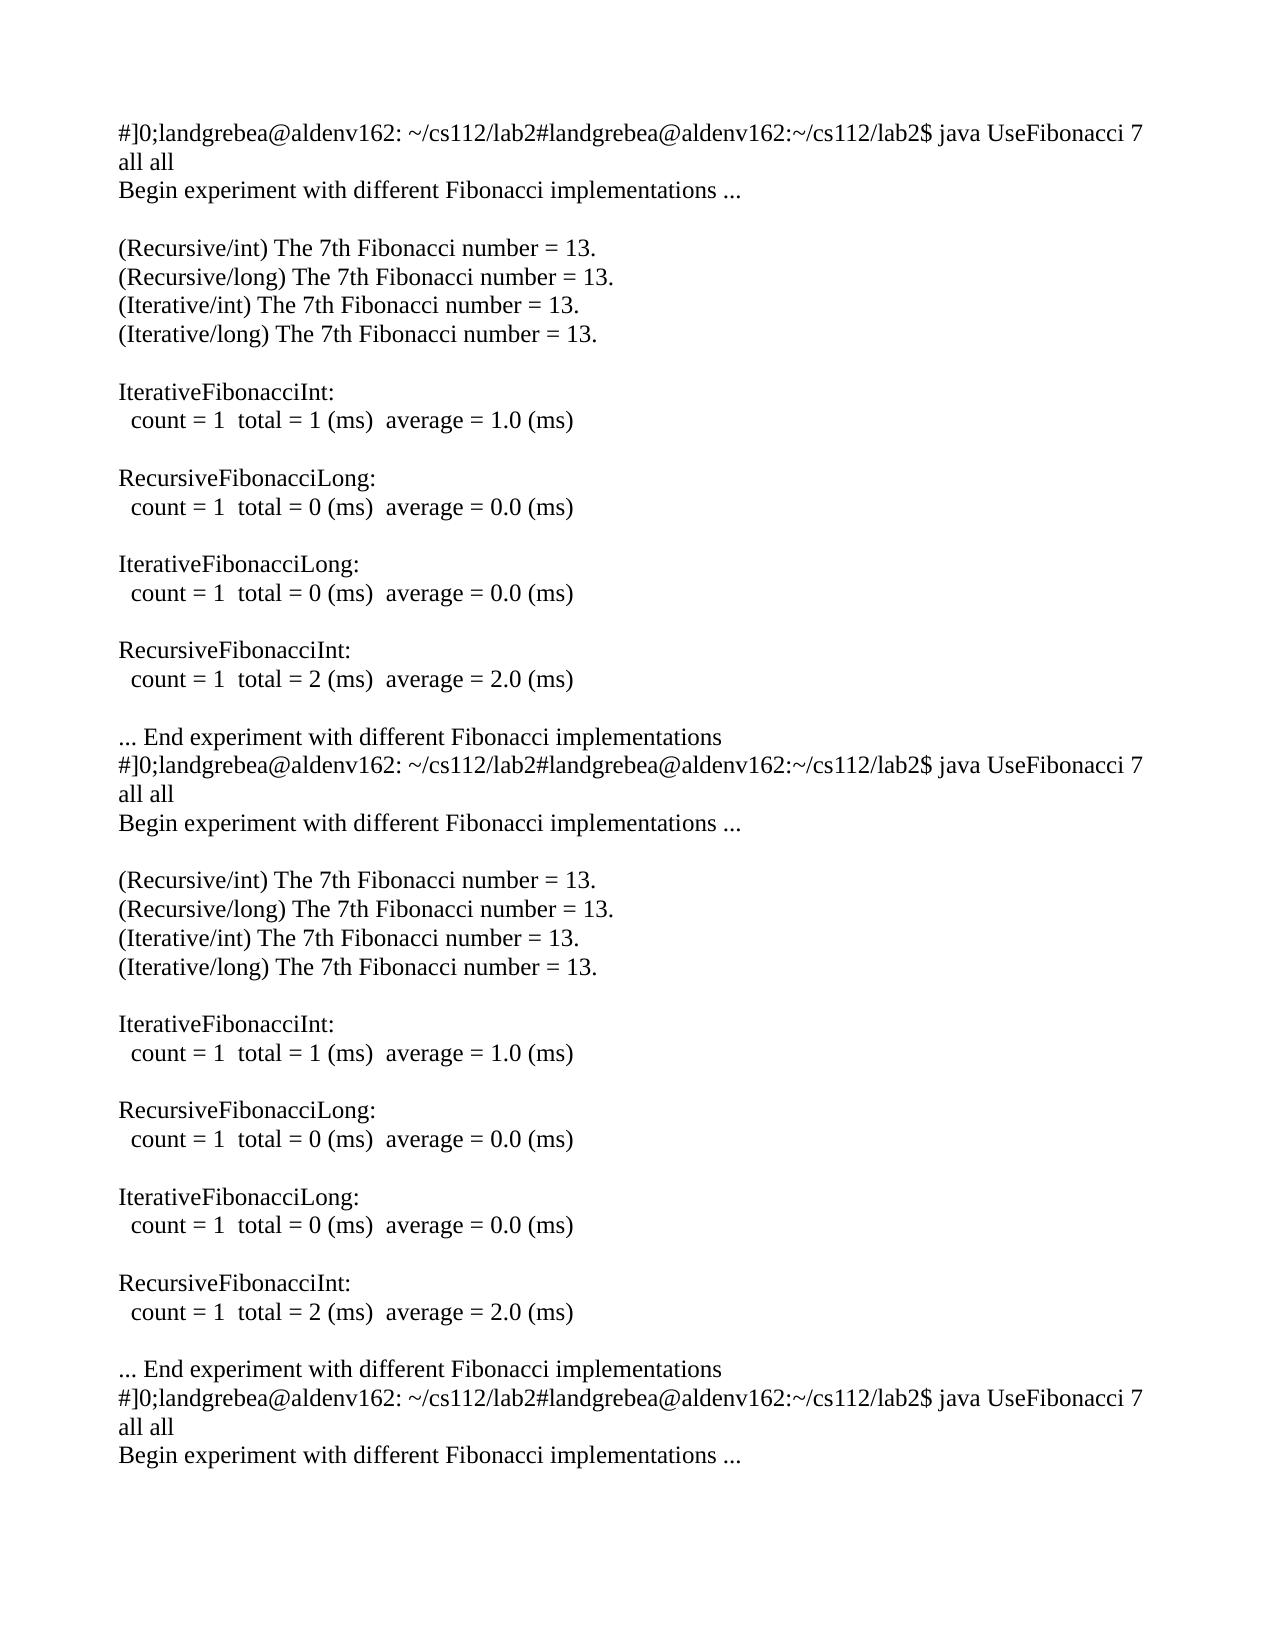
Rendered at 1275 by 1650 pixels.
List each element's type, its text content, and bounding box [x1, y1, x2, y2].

text IterativeFibonacciInt: [118, 1009, 1157, 1038]
text count = 1 total = 1 (ms) average = 1.0 (ms) [118, 406, 1157, 434]
text count = 1 total = 1 (ms) average = 1.0 (ms) [118, 1038, 1157, 1067]
text (Recursive/long) The 7th Fibonacci number = 13. [118, 894, 1157, 923]
text (Iterative/long) The 7th Fibonacci number = 13. [118, 952, 1157, 981]
text count = 1 total = 0 (ms) average = 0.0 (ms) [118, 1211, 1157, 1239]
text ... End experiment with different Fibonacci implementations [118, 1354, 1157, 1383]
text count = 1 total = 2 (ms) average = 2.0 (ms) [118, 1297, 1157, 1326]
text #]0;landgrebea@aldenv162: ~/cs112/lab2#landgrebea@aldenv162:~/cs112/lab2$ java UseFibonacci 7 all all [118, 751, 1157, 808]
text count = 1 total = 0 (ms) average = 0.0 (ms) [118, 492, 1157, 521]
text (Iterative/long) The 7th Fibonacci number = 13. [118, 319, 1157, 348]
text RecursiveFibonacciInt: [118, 1268, 1157, 1297]
text count = 1 total = 2 (ms) average = 2.0 (ms) [118, 664, 1157, 693]
text RecursiveFibonacciInt: [118, 636, 1157, 664]
text Begin experiment with different Fibonacci implementations ... [118, 808, 1157, 837]
text IterativeFibonacciInt: [118, 377, 1157, 406]
text IterativeFibonacciLong: [118, 549, 1157, 578]
text count = 1 total = 0 (ms) average = 0.0 (ms) [118, 578, 1157, 607]
text #]0;landgrebea@aldenv162: ~/cs112/lab2#landgrebea@aldenv162:~/cs112/lab2$ java UseFibonacci 7 all all [118, 1383, 1157, 1441]
text Begin experiment with different Fibonacci implementations ... [118, 176, 1157, 204]
text RecursiveFibonacciLong: [118, 463, 1157, 492]
text (Recursive/int) The 7th Fibonacci number = 13. [118, 233, 1157, 262]
text ... End experiment with different Fibonacci implementations [118, 722, 1157, 751]
text (Iterative/int) The 7th Fibonacci number = 13. [118, 923, 1157, 952]
text RecursiveFibonacciLong: [118, 1096, 1157, 1124]
text #]0;landgrebea@aldenv162: ~/cs112/lab2#landgrebea@aldenv162:~/cs112/lab2$ java UseFibonacci 7 all all [118, 118, 1157, 176]
text Begin experiment with different Fibonacci implementations ... [118, 1441, 1157, 1469]
text (Iterative/int) The 7th Fibonacci number = 13. [118, 291, 1157, 319]
text (Recursive/int) The 7th Fibonacci number = 13. [118, 866, 1157, 894]
text (Recursive/long) The 7th Fibonacci number = 13. [118, 262, 1157, 291]
text IterativeFibonacciLong: [118, 1182, 1157, 1211]
text count = 1 total = 0 (ms) average = 0.0 (ms) [118, 1124, 1157, 1153]
